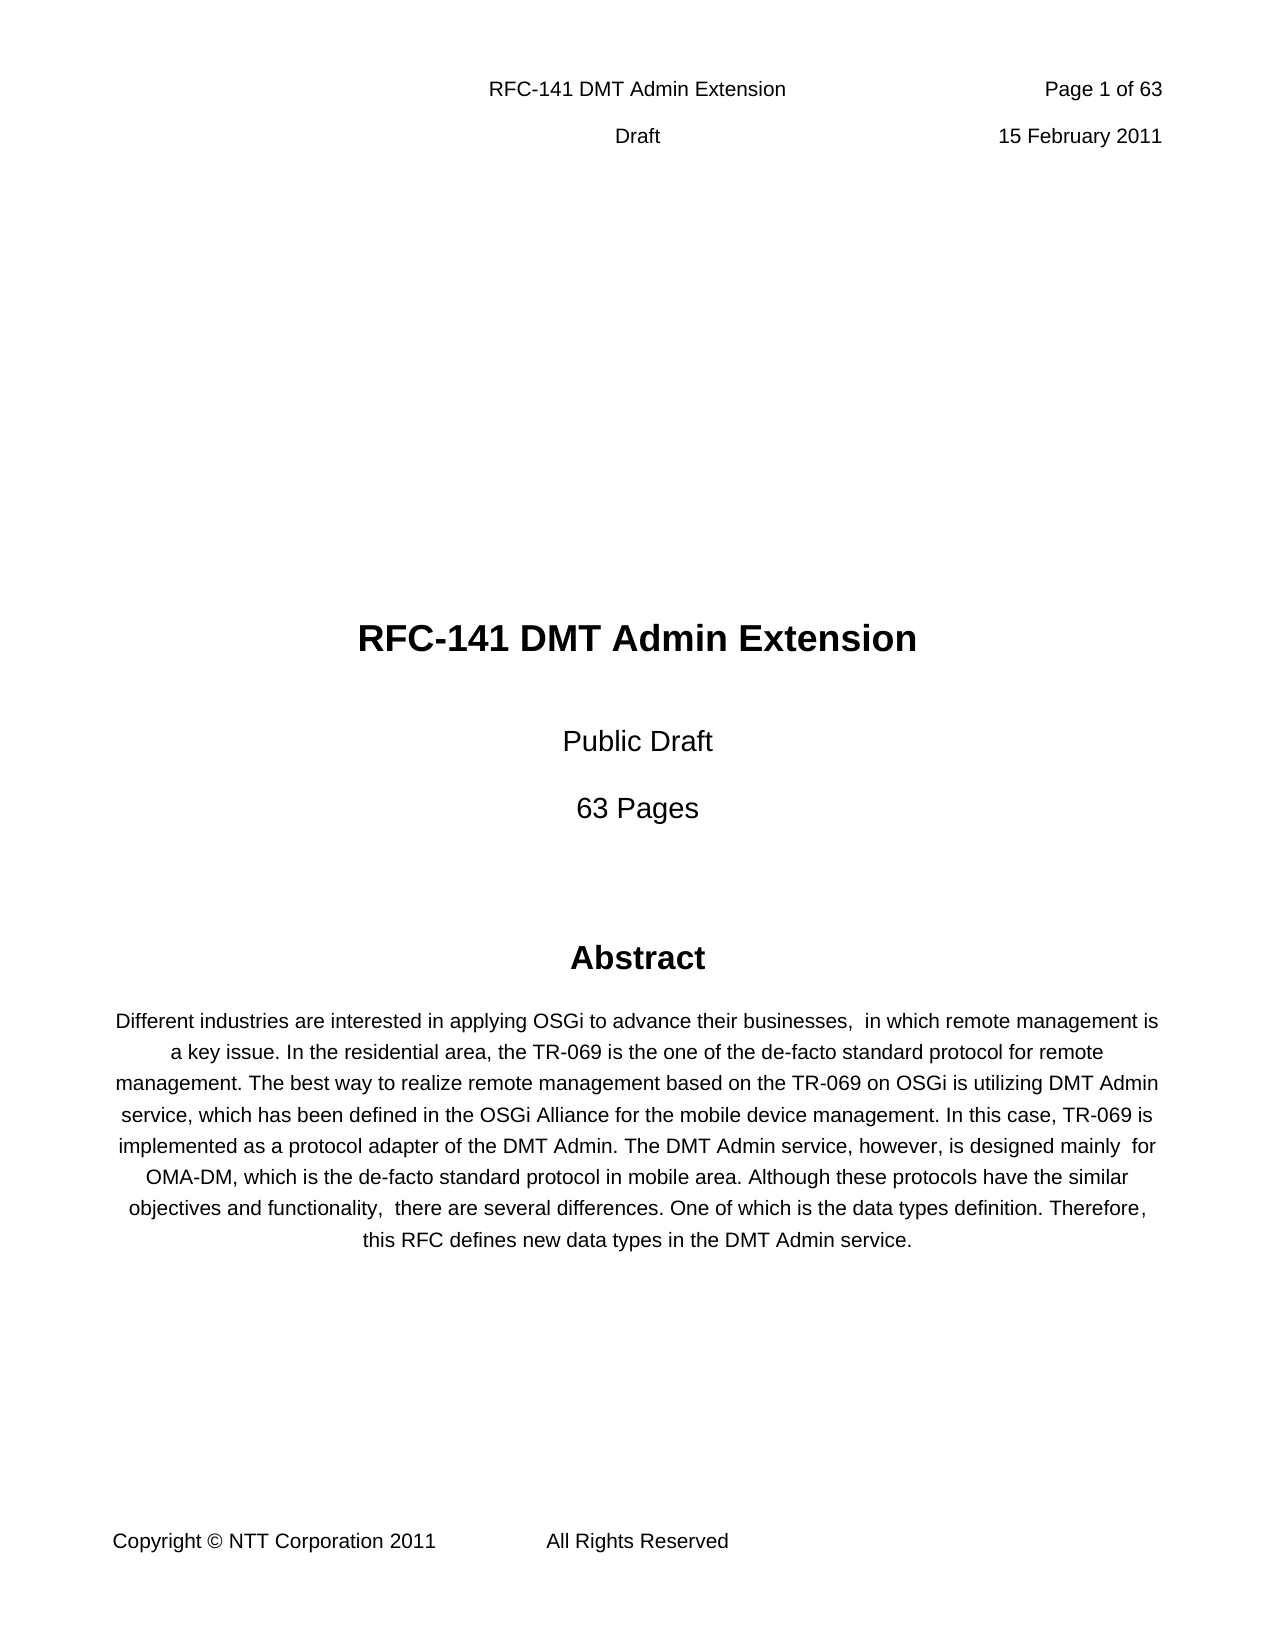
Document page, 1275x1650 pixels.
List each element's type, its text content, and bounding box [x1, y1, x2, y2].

text Abstract [112, 938, 1162, 976]
text Different industries are interested in applying OSGi to advance their businesses, in which remote management is a key issue. In the residential area, the TR-069 is the one of the de-facto standard protocol for remote management. The best way to realize remote management based on the TR-069 on OSGi is utilizing DMT Admin service, which has been defined in the OSGi Alliance for the mobile device management. In this case, TR-069 is implemented as a protocol adapter of the DMT Admin. The DMT Admin service, however, is designed mainly for OMA-DM, which is the de-facto standard protocol in mobile area. Although these protocols have the similar objectives and functionality, there are several differences. One of which is the data types definition. Therefore, this RFC defines new data types in the DMT Admin service. [112, 1001, 1162, 1251]
title Public Draft 63 Pages [112, 724, 1162, 824]
title RFC-141 DMT Admin Extension [112, 616, 1162, 659]
